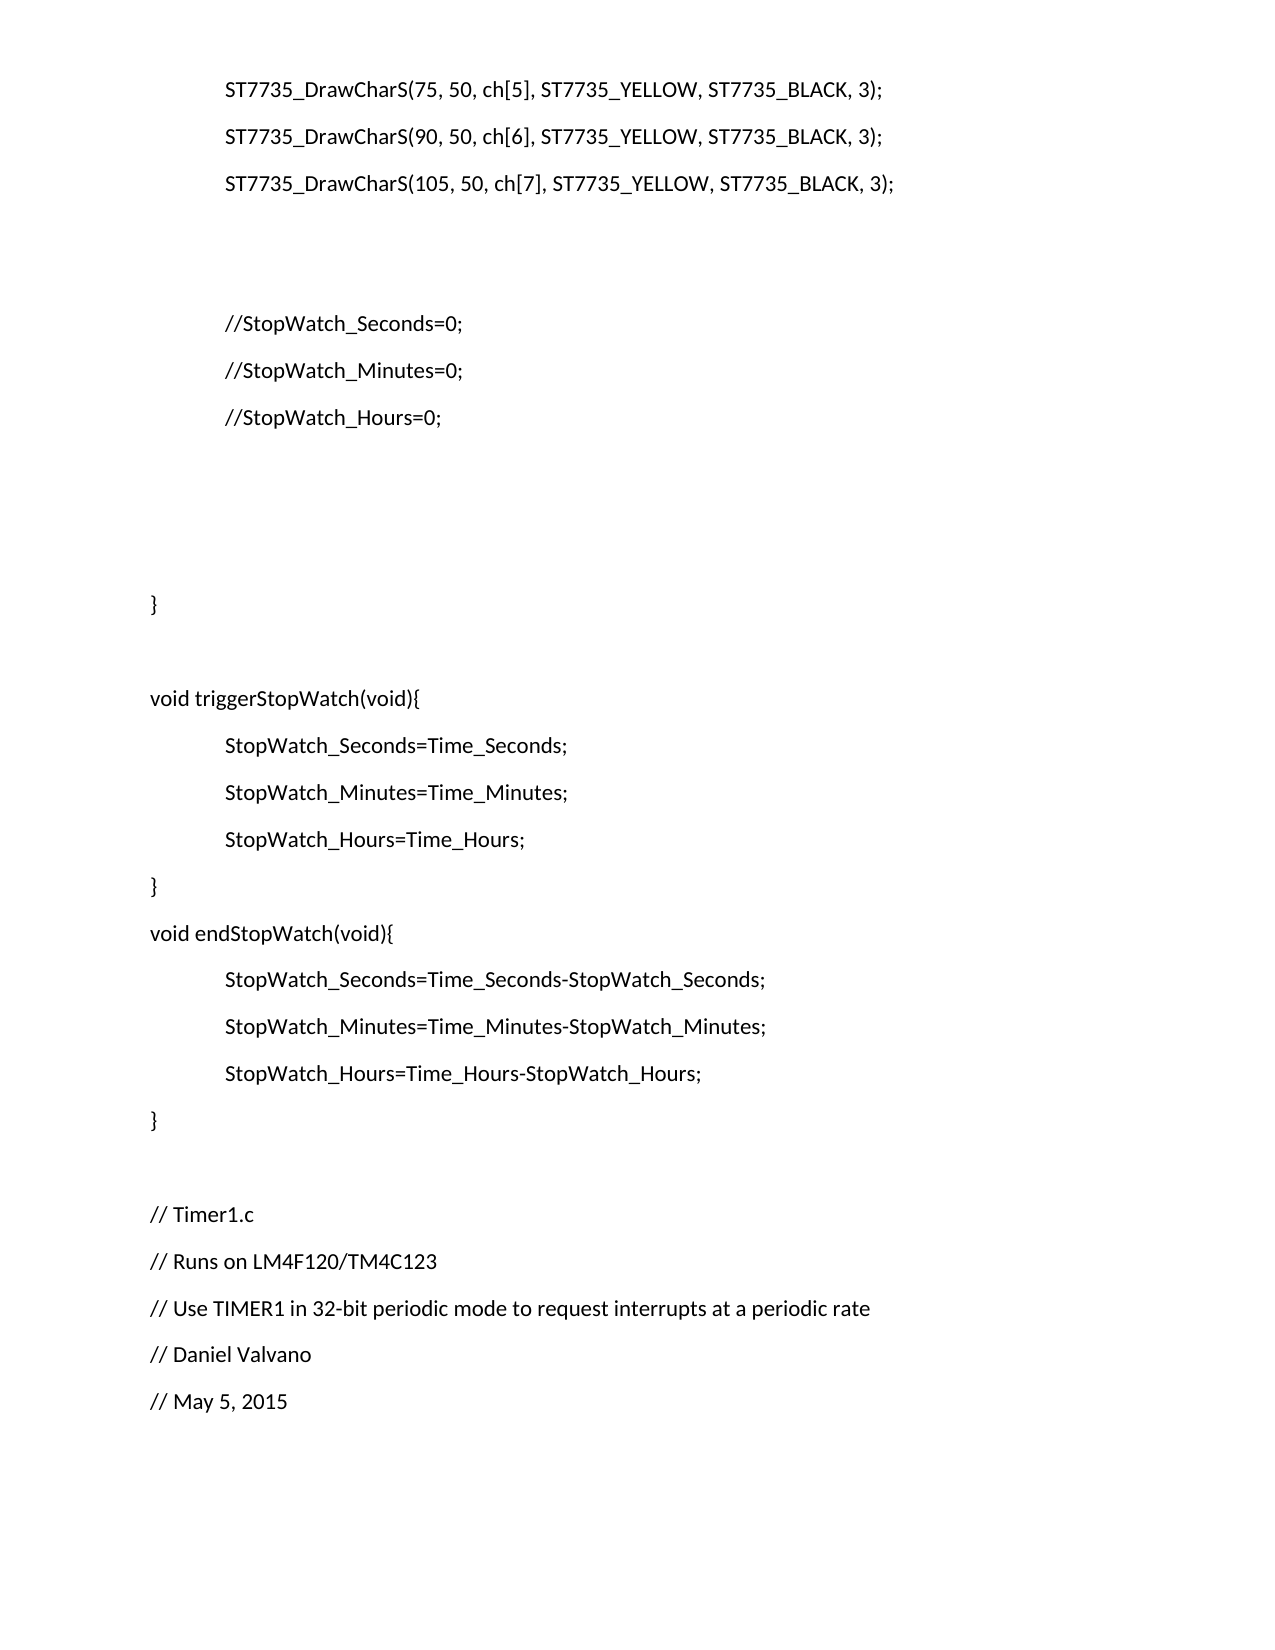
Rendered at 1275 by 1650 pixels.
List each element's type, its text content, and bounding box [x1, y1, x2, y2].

text void triggerStopWatch(void){ [150, 684, 1125, 712]
text // May 5, 2015 [150, 1387, 1125, 1416]
text } [150, 591, 1125, 619]
text StopWatch_Minutes=Time_Minutes-StopWatch_Minutes; [150, 1012, 1125, 1041]
text StopWatch_Seconds=Time_Seconds; [150, 731, 1125, 759]
text void endStopWatch(void){ [150, 919, 1125, 947]
text //StopWatch_Hours=0; [150, 403, 1125, 431]
text ST7735_DrawCharS(75, 50, ch[5], ST7735_YELLOW, ST7735_BLACK, 3); [150, 75, 1125, 103]
text // Use TIMER1 in 32-bit periodic mode to request interrupts at a periodic rate [150, 1294, 1125, 1322]
text //StopWatch_Seconds=0; [150, 309, 1125, 337]
text // Runs on LM4F120/TM4C123 [150, 1247, 1125, 1275]
text StopWatch_Hours=Time_Hours; [150, 825, 1125, 853]
text // Timer1.c [150, 1200, 1125, 1228]
text // Daniel Valvano [150, 1341, 1125, 1369]
text } [150, 872, 1125, 900]
text StopWatch_Hours=Time_Hours-StopWatch_Hours; [150, 1059, 1125, 1087]
text //StopWatch_Minutes=0; [150, 356, 1125, 384]
text ST7735_DrawCharS(90, 50, ch[6], ST7735_YELLOW, ST7735_BLACK, 3); [150, 122, 1125, 150]
text ST7735_DrawCharS(105, 50, ch[7], ST7735_YELLOW, ST7735_BLACK, 3); [150, 169, 1125, 197]
text } [150, 1106, 1125, 1134]
text StopWatch_Minutes=Time_Minutes; [150, 778, 1125, 806]
text StopWatch_Seconds=Time_Seconds-StopWatch_Seconds; [150, 966, 1125, 994]
